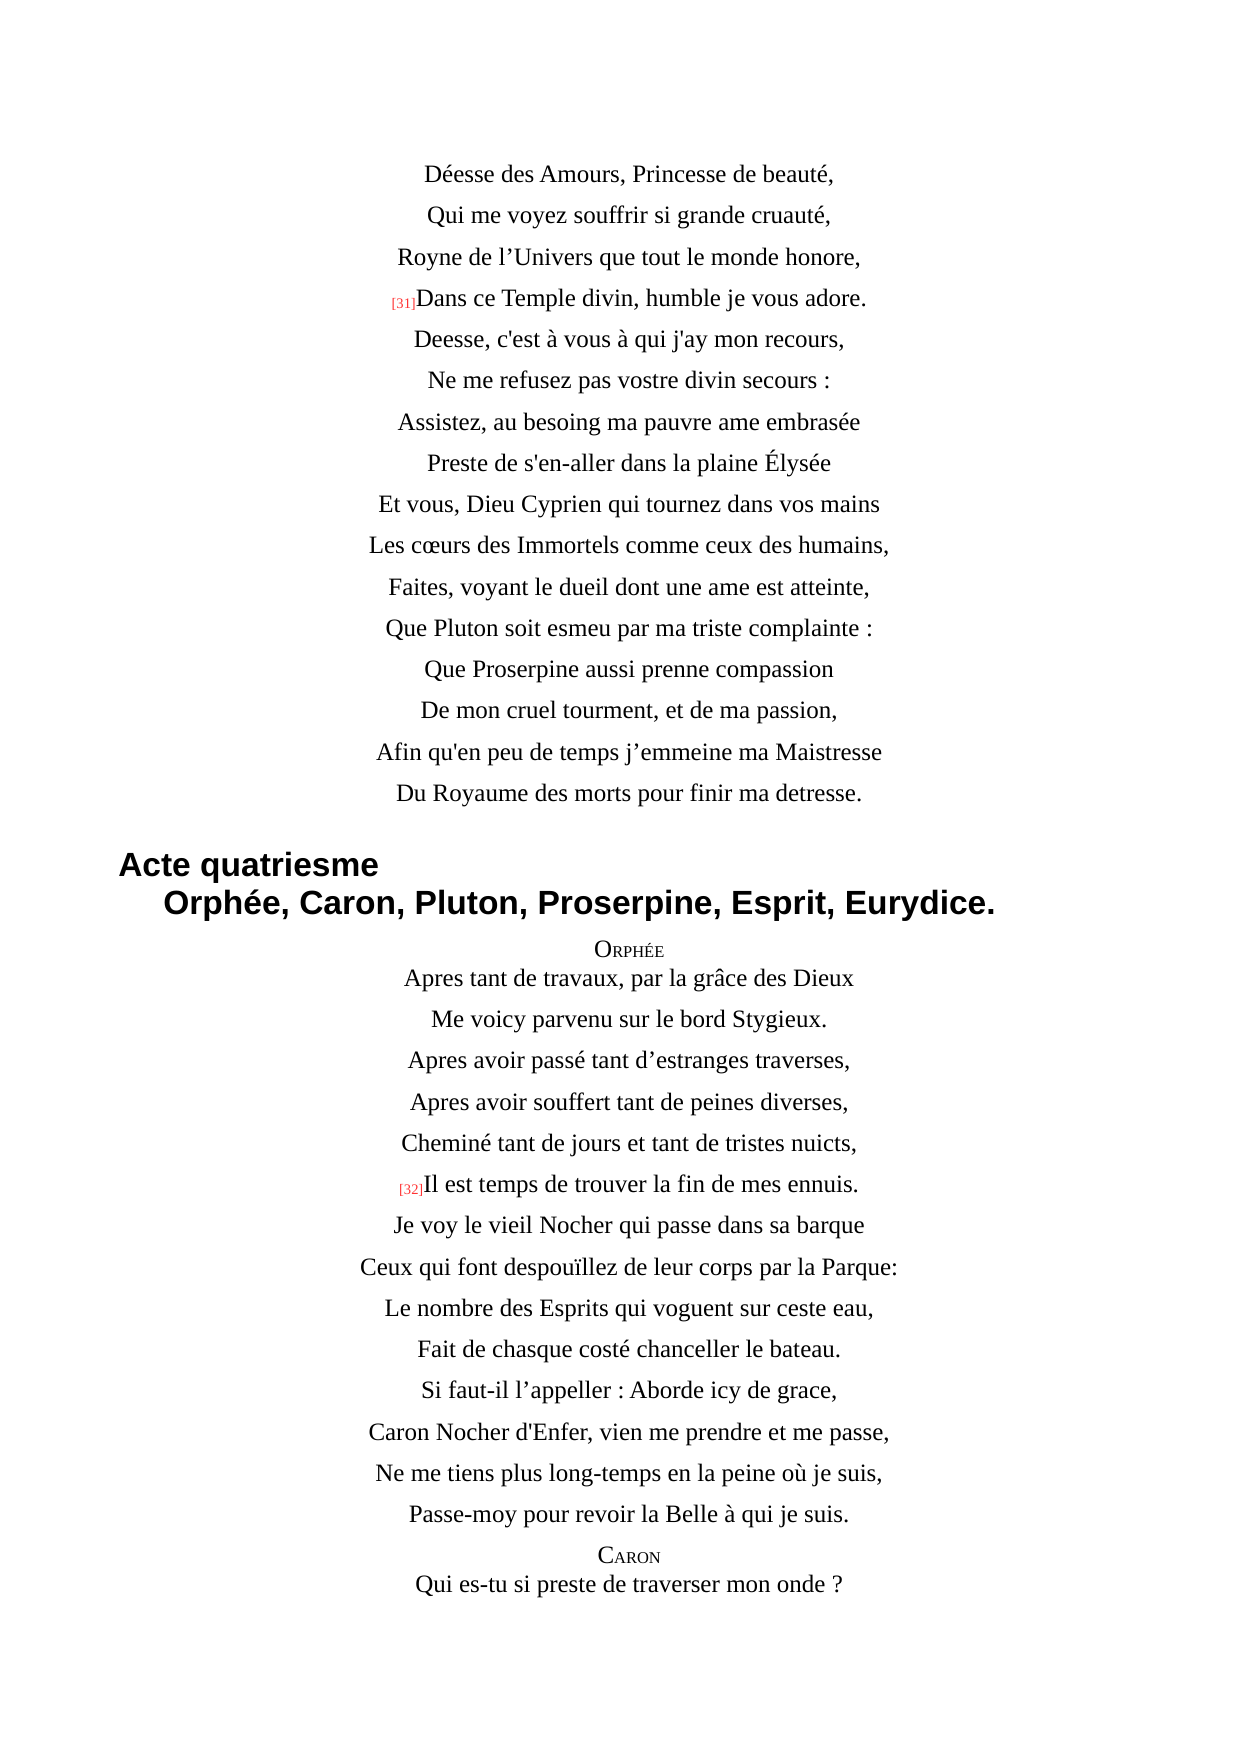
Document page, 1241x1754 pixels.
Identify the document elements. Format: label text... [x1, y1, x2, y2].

text Caron Nocher d'Enfer, vien me prendre et me passe, [118, 1417, 1122, 1445]
text Preste de s'en-aller dans la plaine Élysée [118, 448, 1122, 477]
text Que Proserpine aussi prenne compassion [118, 654, 1122, 683]
text Ceux qui font despouïllez de leur corps par la Parque: [118, 1252, 1122, 1280]
text Déesse des Amours, Princesse de beauté, [118, 159, 1122, 188]
subtitle Acte quatriesme Orphée, Caron, Pluton, Proserpine, Esprit, Eurydice. [118, 844, 1122, 922]
text [31]Dans ce Temple divin, humble je vous adore. [118, 283, 1122, 312]
text Du Royaume des morts pour finir ma detresse. [118, 778, 1122, 807]
text Faites, voyant le dueil dont une ame est atteinte, [118, 572, 1122, 601]
text Cheminé tant de jours et tant de tristes nuicts, [118, 1128, 1122, 1157]
text Royne de l’Univers que tout le monde honore, [118, 242, 1122, 271]
text Deesse, c'est à vous à qui j'ay mon recours, [118, 324, 1122, 353]
text Qui es-tu si preste de traverser mon onde ? [118, 1569, 1122, 1598]
text Apres avoir passé tant d’estranges traverses, [118, 1045, 1122, 1074]
text Afin qu'en peu de temps j’emmeine ma Maistresse [118, 737, 1122, 766]
text Orphée [118, 934, 1122, 963]
text Fait de chasque costé chanceller le bateau. [118, 1334, 1122, 1363]
text Qui me voyez souffrir si grande cruauté, [118, 201, 1122, 229]
text Les cœurs des Immortels comme ceux des humains, [118, 531, 1122, 559]
text Me voicy parvenu sur le bord Stygieux. [118, 1004, 1122, 1033]
text Apres avoir souffert tant de peines diverses, [118, 1087, 1122, 1115]
text Ne me tiens plus long-temps en la peine où je suis, [118, 1458, 1122, 1487]
text De mon cruel tourment, et de ma passion, [118, 696, 1122, 724]
text Passe-moy pour revoir la Belle à qui je suis. [118, 1499, 1122, 1528]
text Ne me refusez pas vostre divin secours : [118, 366, 1122, 394]
text Que Pluton soit esmeu par ma triste complainte : [118, 613, 1122, 642]
text Et vous, Dieu Cyprien qui tournez dans vos mains [118, 489, 1122, 518]
text [32]Il est temps de trouver la fin de mes ennuis. [118, 1169, 1122, 1198]
text Apres tant de travaux, par la grâce des Dieux [118, 963, 1122, 992]
text Caron [118, 1540, 1122, 1569]
text Si faut-il l’appeller : Aborde icy de grace, [118, 1375, 1122, 1404]
text Je voy le vieil Nocher qui passe dans sa barque [118, 1210, 1122, 1239]
text Le nombre des Esprits qui voguent sur ceste eau, [118, 1293, 1122, 1322]
text Assistez, au besoing ma pauvre ame embrasée [118, 407, 1122, 436]
